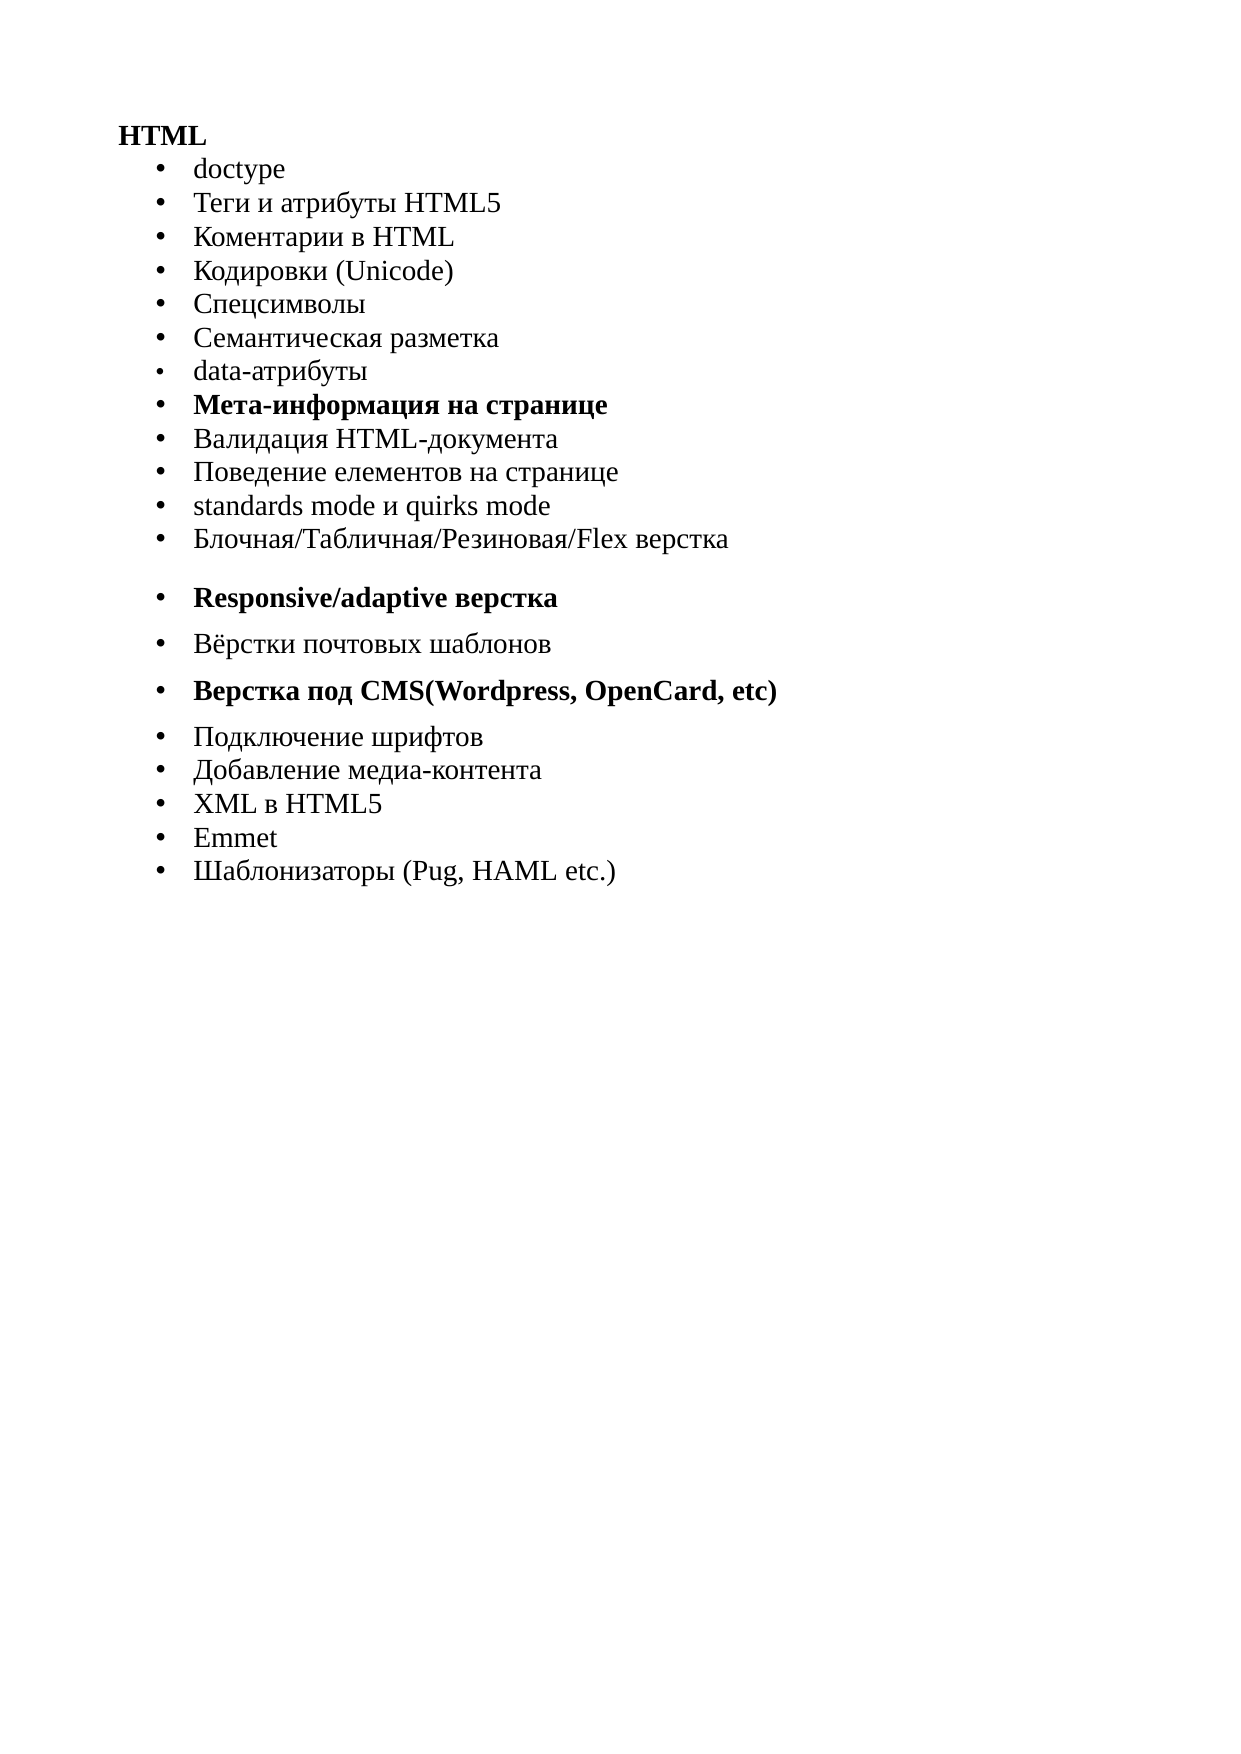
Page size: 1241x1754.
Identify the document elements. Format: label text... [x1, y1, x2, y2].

list Семантическая разметка [156, 320, 1122, 353]
list Поведение елементов на странице [156, 454, 1122, 488]
list Теги и атрибуты HTML5 [156, 185, 1122, 219]
list Кодировки (Unicode) [156, 253, 1122, 286]
list Блочная/Табличная/Резиновая/Flex верстка [156, 522, 1122, 555]
list Коментарии в HTML [156, 219, 1122, 253]
list standards mode и quirks mode [156, 488, 1122, 522]
list Верстка под CMS(Wordpress, OpenCard, etc) [156, 673, 1122, 706]
list Мета-информация на странице [156, 387, 1122, 421]
list Вёрстки почтовых шаблонов [156, 626, 1122, 660]
list data-атрибуты [156, 353, 1122, 387]
list Валидация HTML-документа [156, 421, 1122, 454]
list Добавление медиа-контента [156, 752, 1122, 786]
list XML в HTML5 [156, 786, 1122, 820]
list Спецсимволы [156, 286, 1122, 320]
list Emmet [156, 820, 1122, 853]
text HTML [118, 118, 1122, 152]
list Шаблонизаторы (Pug, HAML etc.) [156, 853, 1122, 887]
list Подключение шрифтов [156, 719, 1122, 752]
subtitle Responsive/adaptive верстка [156, 580, 1122, 614]
list doctype [156, 152, 1122, 185]
